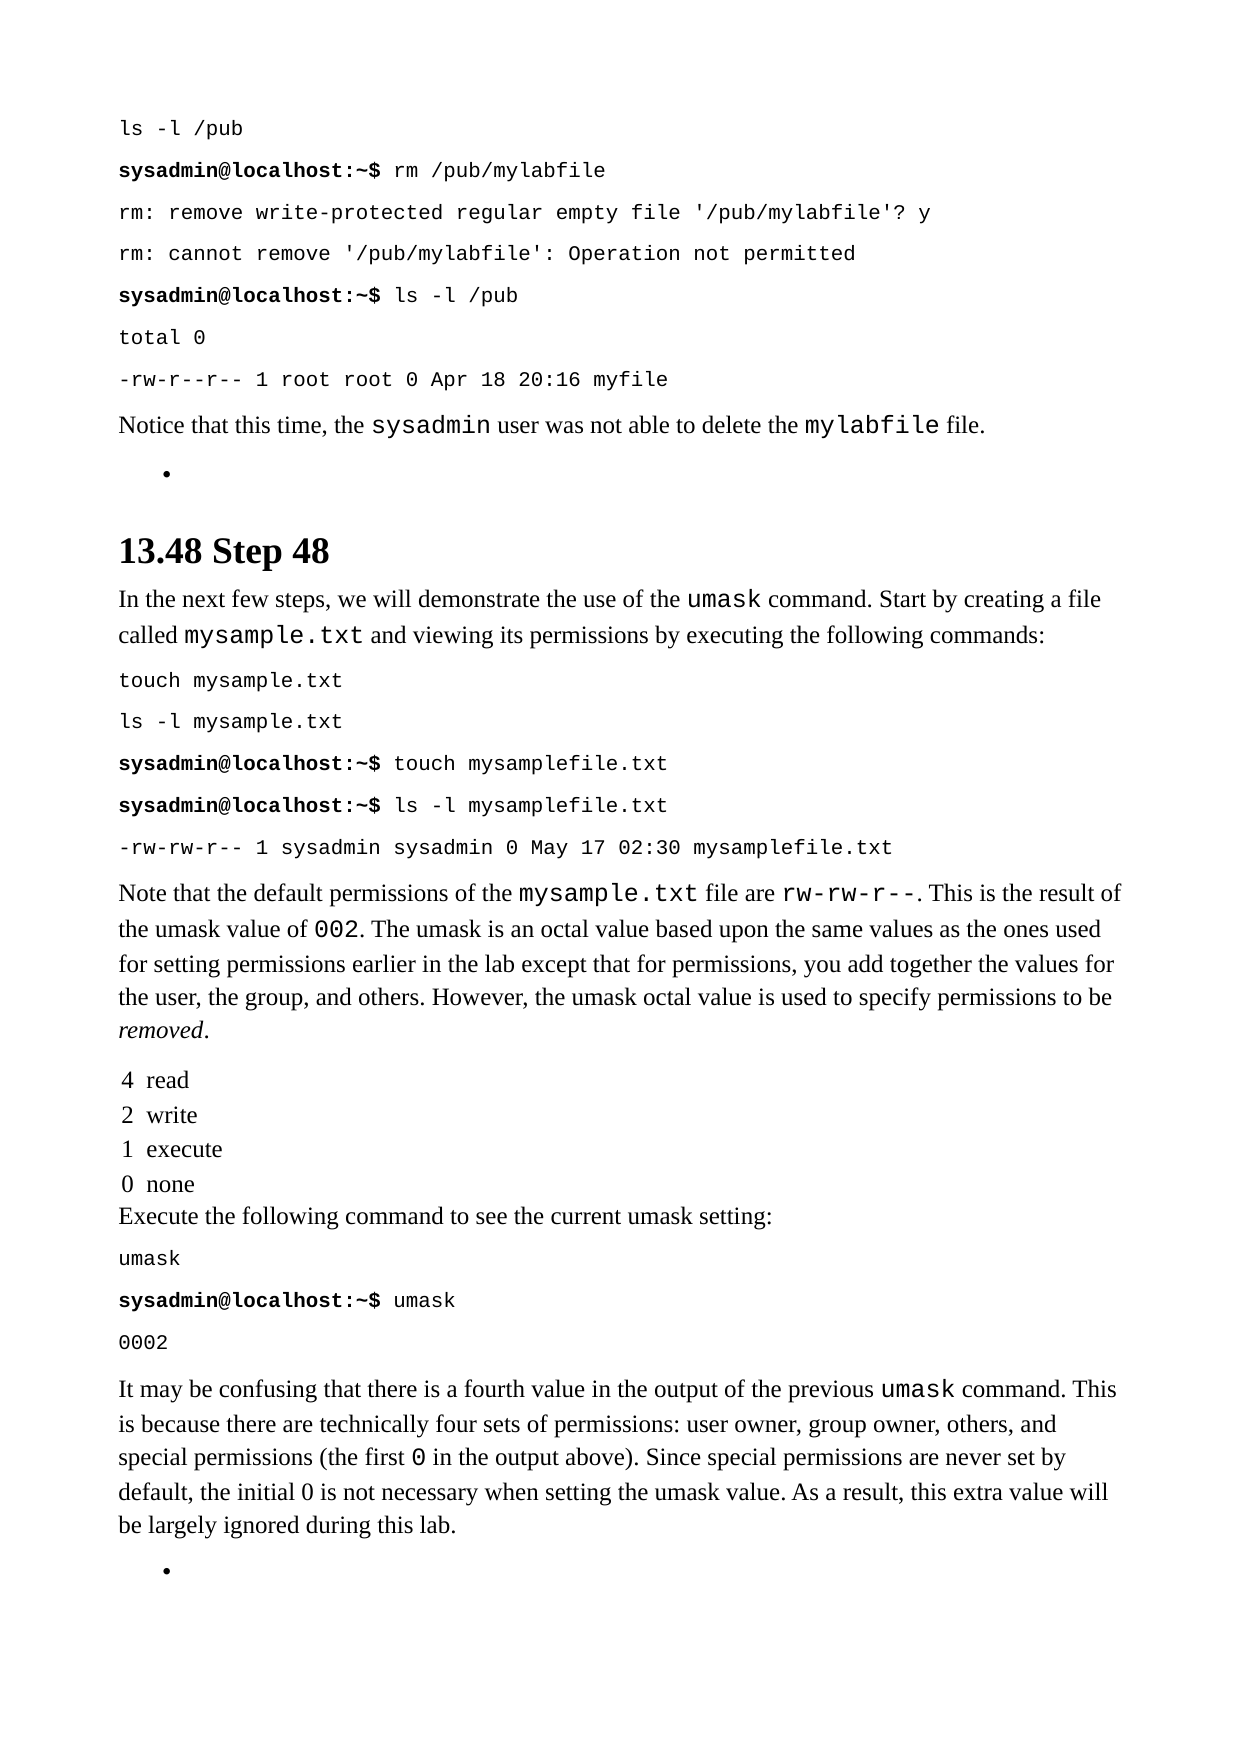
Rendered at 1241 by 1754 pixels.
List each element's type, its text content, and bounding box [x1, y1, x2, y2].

text -rw-rw-r-- 1 sysadmin sysadmin 0 May 17 02:30 mysamplefile.txt [118, 837, 1122, 860]
text rm: remove write-protected regular empty file '/pub/mylabfile'? y [118, 202, 1122, 225]
text 0002 [118, 1332, 1122, 1356]
table_header read [143, 1063, 235, 1097]
text umask [118, 1248, 1122, 1272]
table_cell none [143, 1166, 235, 1201]
text sysadmin@localhost:~$ ls -l mysamplefile.txt [118, 795, 1122, 819]
text total 0 [118, 327, 1122, 351]
text touch mysample.txt [118, 670, 1122, 693]
text rm: cannot remove '/pub/mylabfile': Operation not permitted [118, 243, 1122, 267]
text Note that the default permissions of the mysample.txt file are rw-rw-r--. This is the result of the umask value of 002. The umask is an octal value based upon the same values as the ones used for setting permissions earlier in the lab except that for permissions, you add together the values for the user, the group, and others. However, the umask octal value is used to specify permissions to be removed. [118, 878, 1122, 1043]
text Notice that this time, the sysadmin user was not able to delete the mylabfile file. [118, 411, 1122, 441]
subtitle 13.48 Step 48 [118, 529, 1122, 572]
table_cell 0 [118, 1166, 143, 1201]
table_cell write [143, 1097, 235, 1132]
text It may be confusing that there is a fourth value in the output of the previous umask command. This is because there are technically four sets of permissions: user owner, group owner, others, and special permissions (the first 0 in the output above). Since special permissions are never set by default, the initial 0 is not necessary when setting the umask value. As a result, this extra value will be largely ignored during this lab. [118, 1374, 1122, 1539]
text sysadmin@localhost:~$ touch mysamplefile.txt [118, 753, 1122, 777]
table_header 4 [118, 1063, 143, 1097]
text Execute the following command to see the current umask setting: [118, 1201, 1122, 1229]
table_cell 2 [118, 1097, 143, 1132]
text -rw-r--r-- 1 root root 0 Apr 18 20:16 myfile [118, 369, 1122, 392]
text sysadmin@localhost:~$ ls -l /pub [118, 285, 1122, 309]
text ls -l mysample.txt [118, 711, 1122, 735]
text ls -l /pub [118, 118, 1122, 142]
table_cell execute [143, 1132, 235, 1166]
text sysadmin@localhost:~$ umask [118, 1290, 1122, 1314]
text sysadmin@localhost:~$ rm /pub/mylabfile [118, 160, 1122, 183]
table_cell 1 [118, 1132, 143, 1166]
text In the next few steps, we will demonstrate the use of the umask command. Start by creating a file called mysample.txt and viewing its permissions by executing the following commands: [118, 584, 1122, 651]
